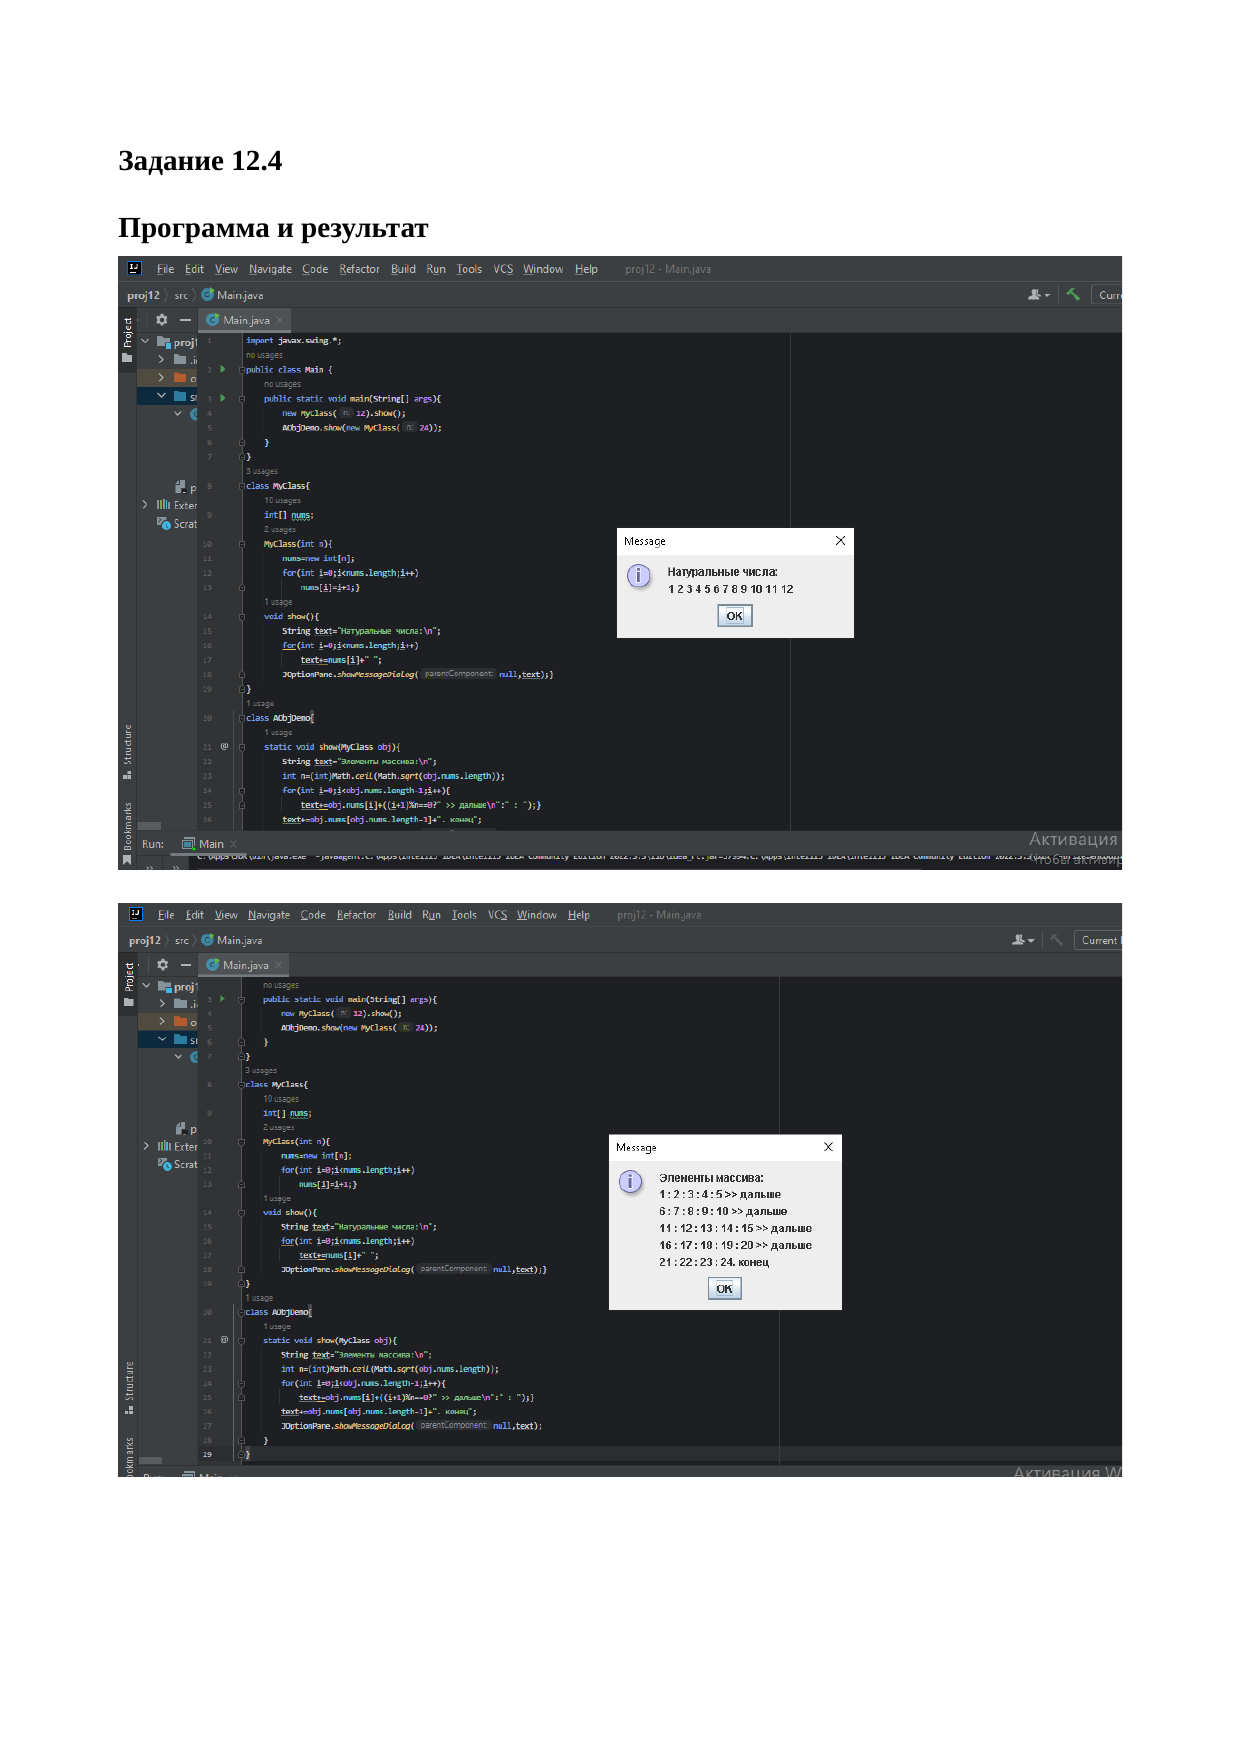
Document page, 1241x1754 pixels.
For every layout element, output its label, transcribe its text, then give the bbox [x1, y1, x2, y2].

picture [118, 903, 1123, 1477]
subtitle Задание 12.4 [118, 143, 1122, 177]
picture [118, 256, 1123, 870]
subtitle Программа и результат [118, 210, 1122, 243]
